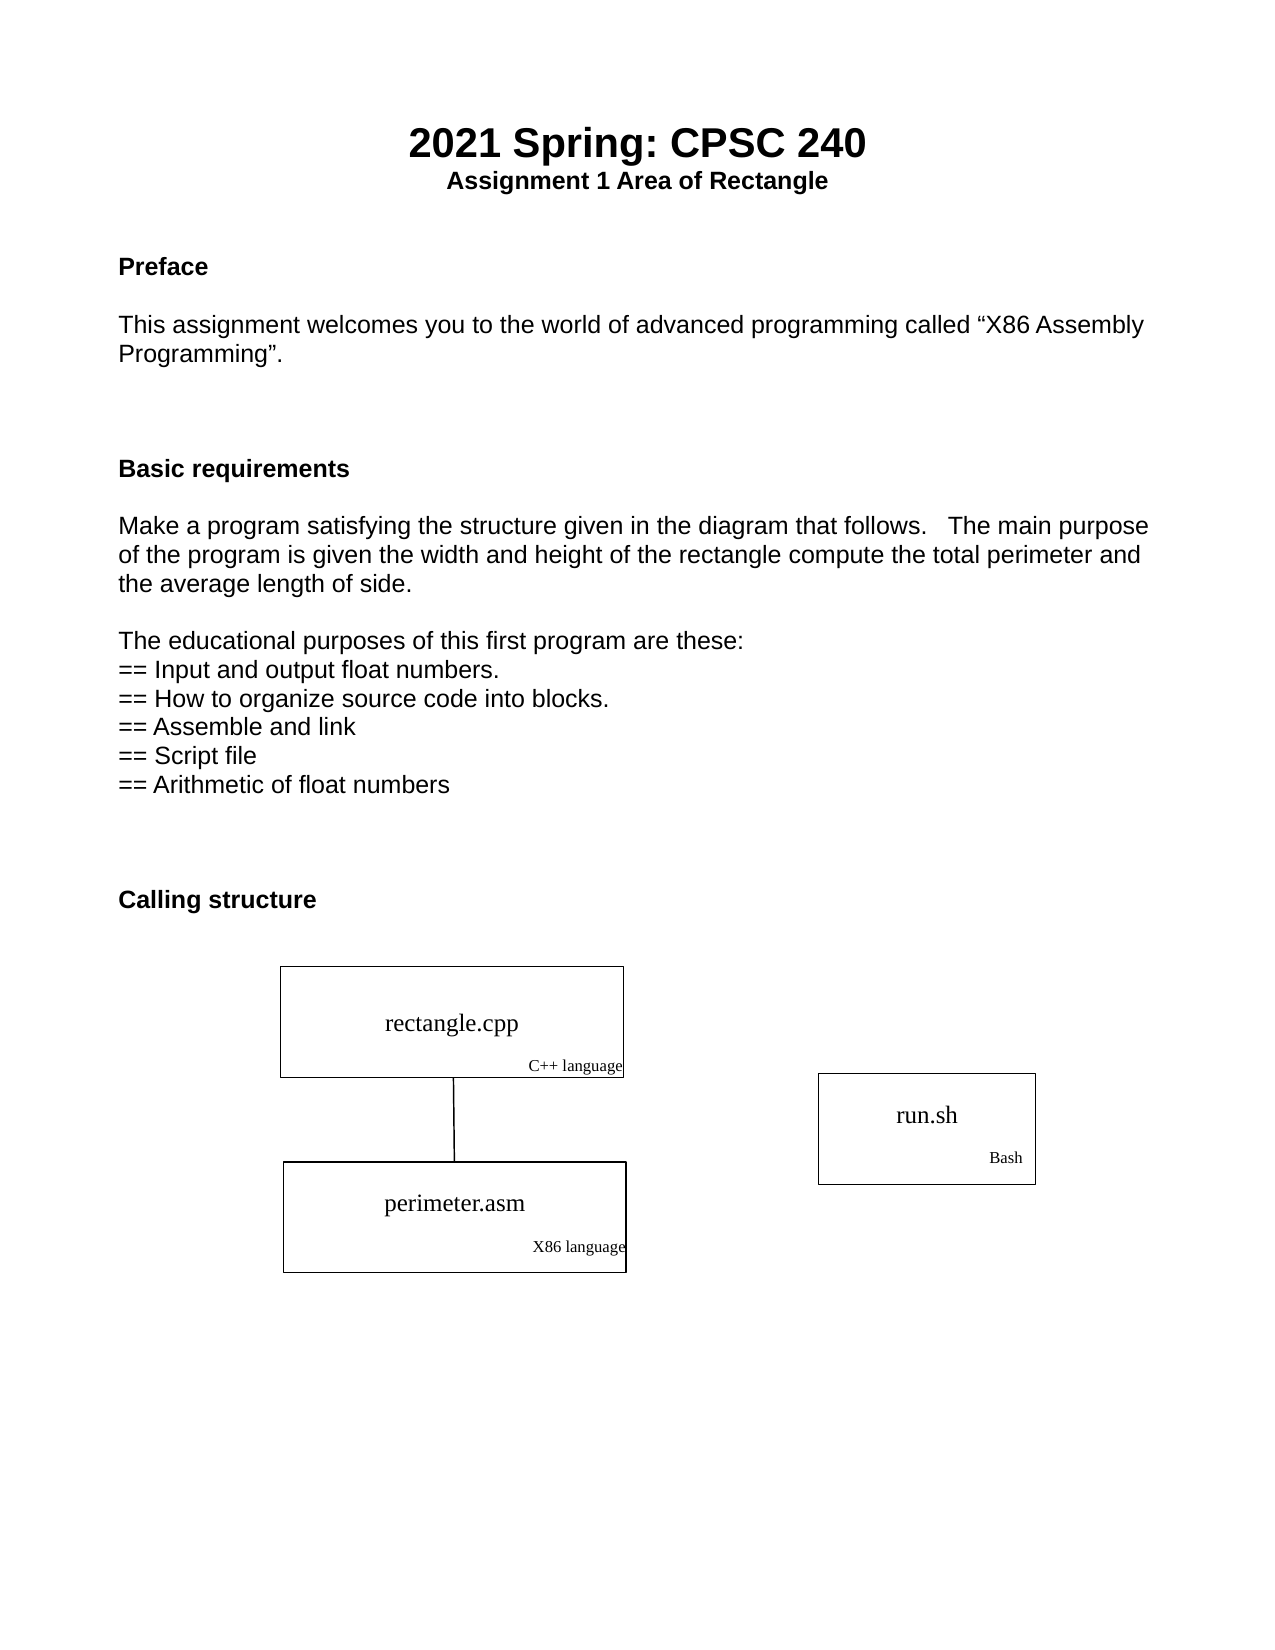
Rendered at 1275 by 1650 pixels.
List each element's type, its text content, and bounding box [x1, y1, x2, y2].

text Preface [118, 252, 1157, 281]
text == Arithmetic of float numbers [118, 770, 1157, 798]
text == Assemble and link [118, 712, 1157, 741]
text Assignment 1 Area of Rectangle [118, 166, 1157, 195]
text Make a program satisfying the structure given in the diagram that follows. The main purpose of the program is given the width and height of the rectangle compute the total perimeter and the average length of side. [118, 511, 1157, 597]
text == Input and output float numbers. [118, 655, 1157, 683]
text 2021 Spring: CPSC 240 [118, 118, 1157, 166]
text Basic requirements [118, 453, 1157, 482]
text The educational purposes of this first program are these: [118, 626, 1157, 655]
text == How to organize source code into blocks. [118, 683, 1157, 712]
text This assignment welcomes you to the world of advanced programming called “X86 Assembly Programming”. [118, 310, 1157, 367]
text == Script file [118, 741, 1157, 770]
text Calling structure [118, 885, 1157, 913]
